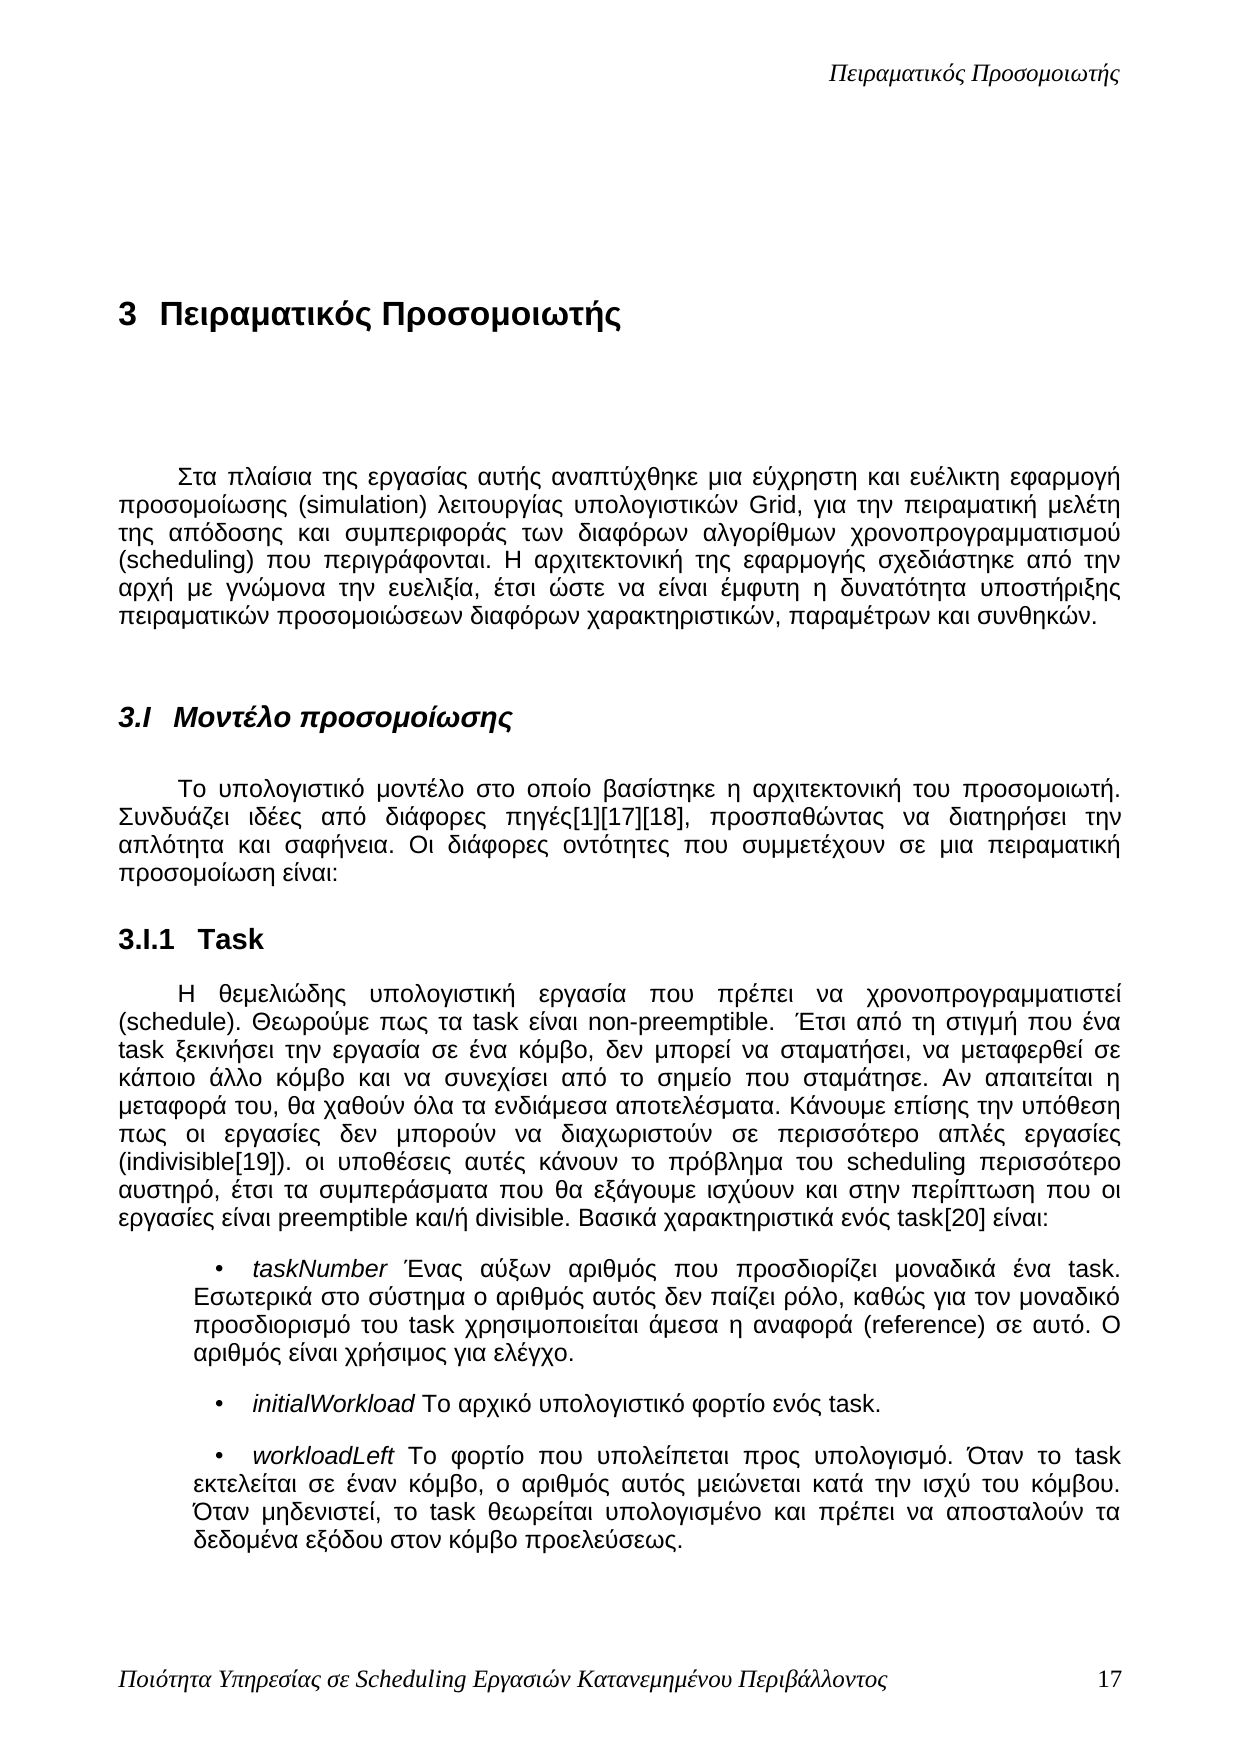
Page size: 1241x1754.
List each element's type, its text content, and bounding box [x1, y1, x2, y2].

subtitle Πειραματικός Προσομοιωτής [118, 295, 1122, 333]
subtitle Μοντέλο προσομοίωσης [118, 701, 1122, 733]
list workloadLeft Το φορτίο που υπολείπεται προς υπολογισμό. Όταν το task εκτελείται σε έναν κόμβο, ο αριθμός αυτός μειώνεται κατά την ισχύ του κόμβου. Όταν μηδενιστεί, το task θεωρείται υπολογισμένο και πρέπει να αποσταλούν τα δεδομένα εξόδου στον κόμβο προελεύσεως. [156, 1442, 1122, 1553]
text Στα πλαίσια της εργασίας αυτής αναπτύχθηκε μια εύχρηστη και ευέλικτη εφαρμογή προσομοίωσης (simulation) λειτουργίας υπολογιστικών Grid, για την πειραματική μελέτη της απόδοσης και συμπεριφοράς των διαφόρων αλγορίθμων χρονοπρογραμματισμού (scheduling) που περιγράφονται. Η αρχιτεκτονική της εφαρμογής σχεδιάστηκε από την αρχή με γνώμονα την ευελιξία, έτσι ώστε να είναι έμφυτη η δυνατότητα υποστήριξης πειραματικών προσομοιώσεων διαφόρων χαρακτηριστικών, παραμέτρων και συνθηκών. [118, 463, 1122, 630]
text Η θεμελιώδης υπολογιστική εργασία που πρέπει να χρονοπρογραμματιστεί (schedule). Θεωρούμε πως τα task είναι non-preemptible. Έτσι από τη στιγμή που ένα task ξεκινήσει την εργασία σε ένα κόμβο, δεν μπορεί να σταματήσει, να μεταφερθεί σε κάποιο άλλο κόμβο και να συνεχίσει από το σημείο που σταμάτησε. Αν απαιτείται η μεταφορά του, θα χαθούν όλα τα ενδιάμεσα αποτελέσματα. Κάνουμε επίσης την υπόθεση πως οι εργασίες δεν μπορούν να διαχωριστούν σε περισσότερο απλές εργασίες (indivisible[19]). οι υποθέσεις αυτές κάνουν το πρόβλημα του scheduling περισσότερο αυστηρό, έτσι τα συμπεράσματα που θα εξάγουμε ισχύουν και στην περίπτωση που οι εργασίες είναι preemptible και/ή divisible. Βασικά χαρακτηριστικά ενός task[20] είναι: [118, 980, 1122, 1231]
subtitle Task [118, 923, 1122, 956]
text Το υπολογιστικό μοντέλο στο οποίο βασίστηκε η αρχιτεκτονική του προσομοιωτή. Συνδυάζει ιδέες από διάφορες πηγές[1][17][18], προσπαθώντας να διατηρήσει την απλότητα και σαφήνεια. Οι διάφορες οντότητες που συμμετέχουν σε μια πειραματική προσομοίωση είναι: [118, 775, 1122, 886]
list initialWorkload Το αρχικό υπολογιστικό φορτίο ενός task. [156, 1390, 1122, 1418]
list taskNumber Ένας αύξων αριθμός που προσδιορίζει μοναδικά ένα task. Εσωτερικά στο σύστημα ο αριθμός αυτός δεν παίζει ρόλο, καθώς για τον μοναδικό προσδιορισμό του task χρησιμοποιείται άμεσα η αναφορά (reference) σε αυτό. Ο αριθμός είναι χρήσιμος για ελέγχο. [156, 1255, 1122, 1367]
